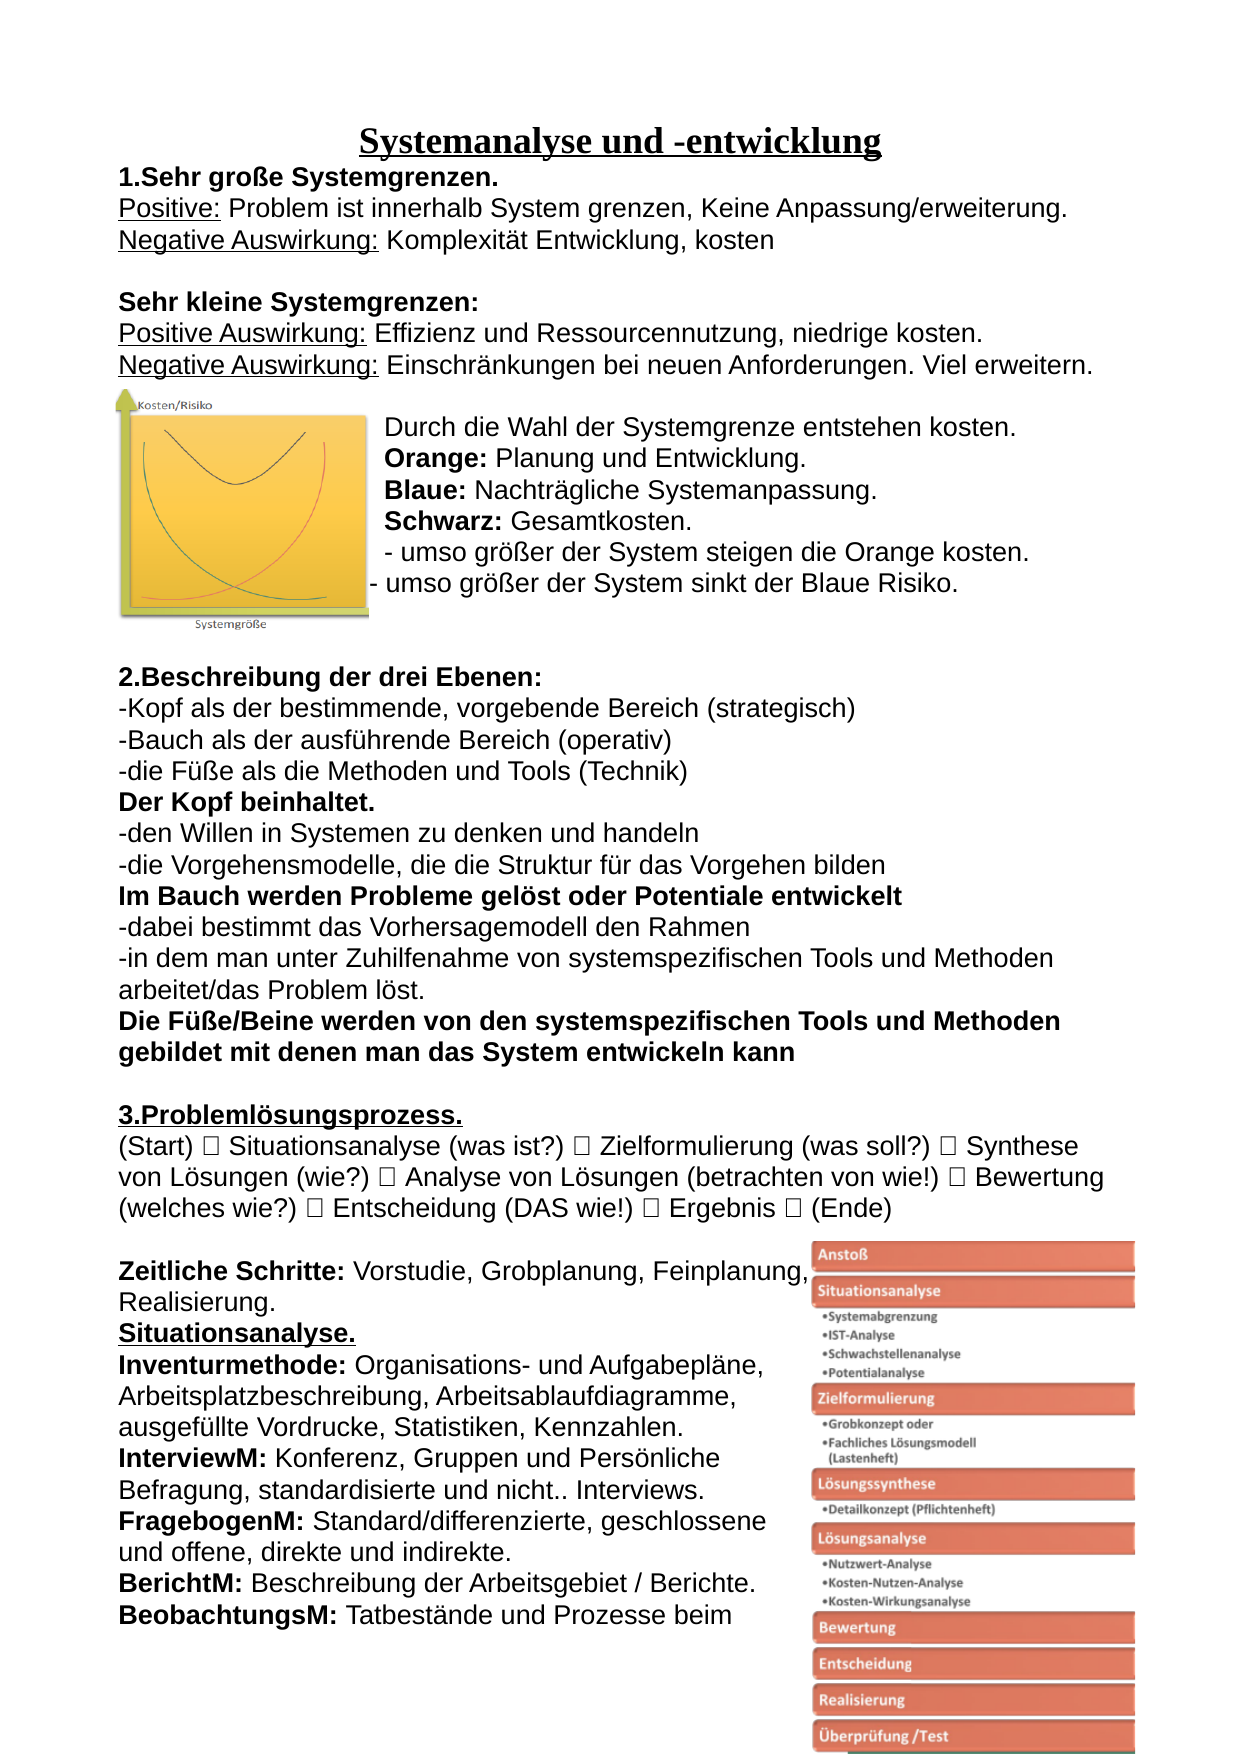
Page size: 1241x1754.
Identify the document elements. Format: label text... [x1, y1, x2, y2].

text FragebogenM: Standard/differenzierte, geschlossene [118, 1505, 811, 1536]
text 3.Problemlösungsprozess. [118, 1099, 1122, 1130]
text Durch die Wahl der Systemgrenze entstehen kosten. [369, 411, 1122, 442]
text BeobachtungsM: Tatbestände und Prozesse beim [118, 1599, 811, 1630]
text Arbeitsplatzbeschreibung, Arbeitsablaufdiagramme, [118, 1380, 811, 1411]
text Negative Auswirkung: Einschränkungen bei neuen Anforderungen. Viel erweitern. [118, 349, 1122, 380]
picture [811, 1241, 1135, 1754]
text -Kopf als der bestimmende, vorgebende Bereich (strategisch) [118, 692, 1122, 724]
text BerichtM: Beschreibung der Arbeitsgebiet / Berichte. [118, 1567, 811, 1599]
text und offene, direkte und indirekte. [118, 1536, 811, 1567]
text Befragung, standardisierte und nicht.. Interviews. [118, 1474, 811, 1505]
text -die Vorgehensmodelle, die die Struktur für das Vorgehen bilden [118, 849, 1122, 880]
text -in dem man unter Zuhilfenahme von systemspezifischen Tools und Methoden arbeitet/das Problem löst. [118, 942, 1122, 1005]
text -dabei bestimmt das Vorhersagemodell den Rahmen [118, 911, 1122, 942]
text Zeitliche Schritte: Vorstudie, Grobplanung, Feinplanung, Realisierung. [118, 1255, 811, 1317]
text 1.Sehr große Systemgrenzen. [118, 161, 1122, 192]
text Im Bauch werden Probleme gelöst oder Potentiale entwickelt [118, 880, 1122, 911]
text Negative Auswirkung: Komplexität Entwicklung, kosten [118, 224, 1122, 255]
text Situationsanalyse. [118, 1317, 811, 1349]
picture [115, 389, 369, 630]
text (Start)  Situationsanalyse (was ist?)  Zielformulierung (was soll?)  Synthese von Lösungen (wie?)  Analyse von Lösungen (betrachten von wie!)  Bewertung (welches wie?)  Entscheidung (DAS wie!)  Ergebnis  (Ende) [118, 1130, 1122, 1224]
text - umso größer der System steigen die Orange kosten. [369, 536, 1122, 567]
text - umso größer der System sinkt der Blaue Risiko. [369, 567, 1122, 599]
text Orange: Planung und Entwicklung. [369, 442, 1122, 474]
text -Bauch als der ausführende Bereich (operativ) [118, 724, 1122, 755]
text InterviewM: Konferenz, Gruppen und Persönliche [118, 1442, 811, 1474]
text -die Füße als die Methoden und Tools (Technik) [118, 755, 1122, 786]
text ausgefüllte Vordrucke, Statistiken, Kennzahlen. [118, 1411, 811, 1442]
text Der Kopf beinhaltet. [118, 786, 1122, 817]
text Schwarz: Gesamtkosten. [369, 505, 1122, 536]
text Systemanalyse und -entwicklung [118, 118, 1122, 161]
text Positive Auswirkung: Effizienz und Ressourcennutzung, niedrige kosten. [118, 317, 1122, 349]
text -den Willen in Systemen zu denken und handeln [118, 817, 1122, 849]
text Sehr kleine Systemgrenzen: [118, 286, 1122, 317]
text Die Füße/Beine werden von den systemspezifischen Tools und Methoden gebildet mit denen man das System entwickeln kann [118, 1005, 1122, 1067]
text Blaue: Nachträgliche Systemanpassung. [369, 474, 1122, 505]
text Inventurmethode: Organisations- und Aufgabepläne, [118, 1349, 811, 1380]
text 2.Beschreibung der drei Ebenen: [118, 661, 1122, 692]
text Positive: Problem ist innerhalb System grenzen, Keine Anpassung/erweiterung. [118, 192, 1122, 224]
